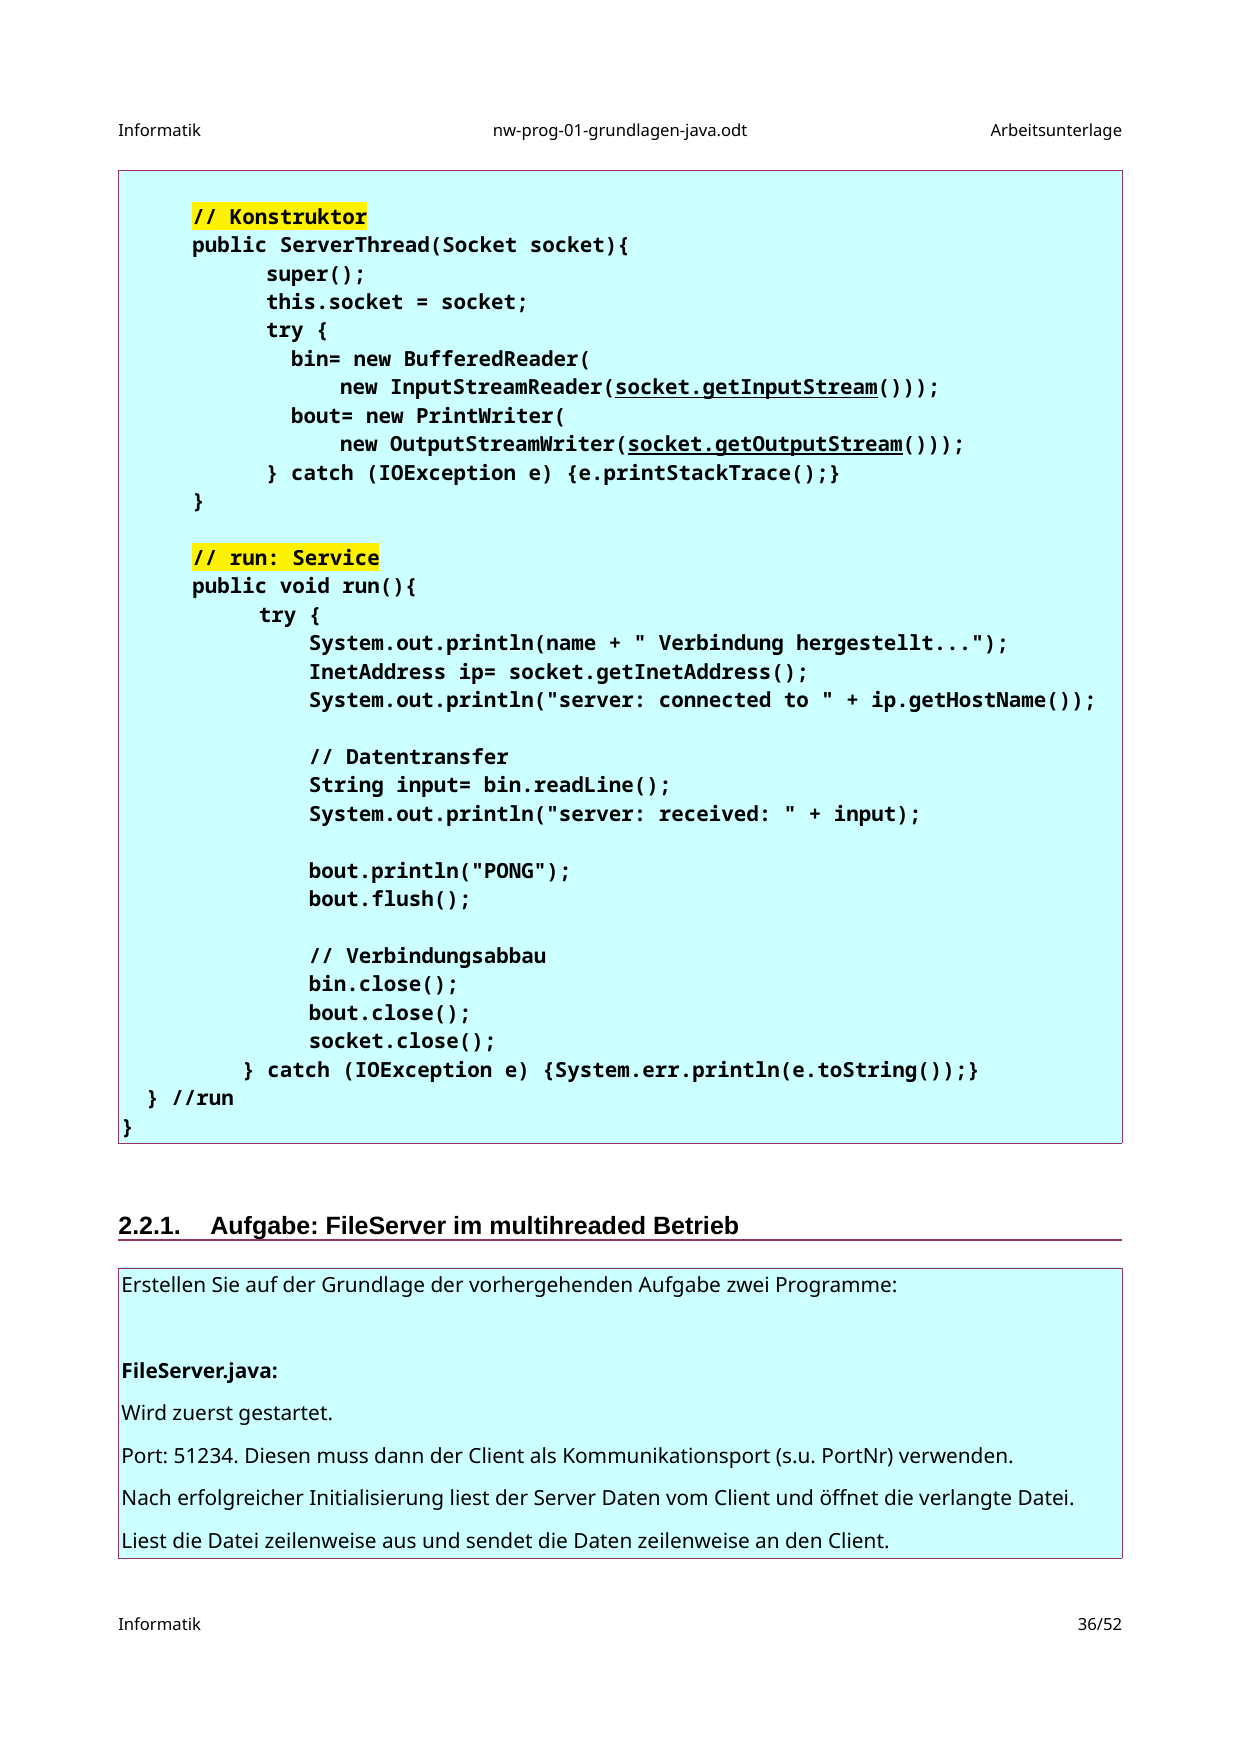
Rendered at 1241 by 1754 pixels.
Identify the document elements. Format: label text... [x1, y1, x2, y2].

text Erstellen Sie auf der Grundlage der vorhergehenden Aufgabe zwei Programme: FileServer.java: Wird zuerst gestartet. [119, 1269, 1122, 1427]
text System.out.println("server: connected to " + ip.getHostName()); [119, 682, 1122, 711]
text // Datentransfer [119, 739, 1122, 767]
text // Konstruktor [119, 199, 1122, 227]
text try { [119, 312, 1122, 341]
text // Verbindungsabbau [119, 938, 1122, 967]
text String input= bin.readLine(); [119, 767, 1122, 796]
text bin= new BufferedReader( new InputStreamReader(socket.getInputStream())); [119, 341, 1122, 398]
text } //run [119, 1080, 1122, 1109]
text } [119, 483, 1122, 512]
text // run: Service [119, 540, 1122, 568]
text InetAddress ip= socket.getInetAddress(); [119, 654, 1122, 682]
text socket.close(); [119, 1023, 1122, 1052]
text } catch (IOException e) {System.err.println(e.toString());} [119, 1052, 1122, 1080]
text Nach erfolgreicher Initialisierung liest der Server Daten vom Client und öffnet die verlangte Datei. Liest die Datei zeilenweise aus und sendet die Daten zeilenweise an den Client. [119, 1481, 1122, 1558]
text bin.close(); [119, 967, 1122, 995]
subtitle Aufgabe: FileServer im multihreaded Betrieb [118, 1211, 1122, 1239]
text } catch (IOException e) {e.printStackTrace();} [119, 455, 1122, 483]
text super(); [119, 256, 1122, 284]
text try { [119, 597, 1122, 625]
text } [119, 1109, 1122, 1143]
text public void run(){ [119, 568, 1122, 597]
text Port: 51234. Diesen muss dann der Client als Kommunikationsport (s.u. PortNr) verwenden. [119, 1438, 1122, 1469]
text System.out.println(name + " Verbindung hergestellt..."); [119, 625, 1122, 654]
text public ServerThread(Socket socket){ [119, 227, 1122, 256]
text bout.flush(); [119, 881, 1122, 910]
text bout.close(); [119, 995, 1122, 1023]
text this.socket = socket; [119, 284, 1122, 312]
text bout.println("PONG"); [119, 853, 1122, 881]
text System.out.println("server: received: " + input); [119, 796, 1122, 824]
text bout= new PrintWriter( new OutputStreamWriter(socket.getOutputStream())); [119, 398, 1122, 455]
